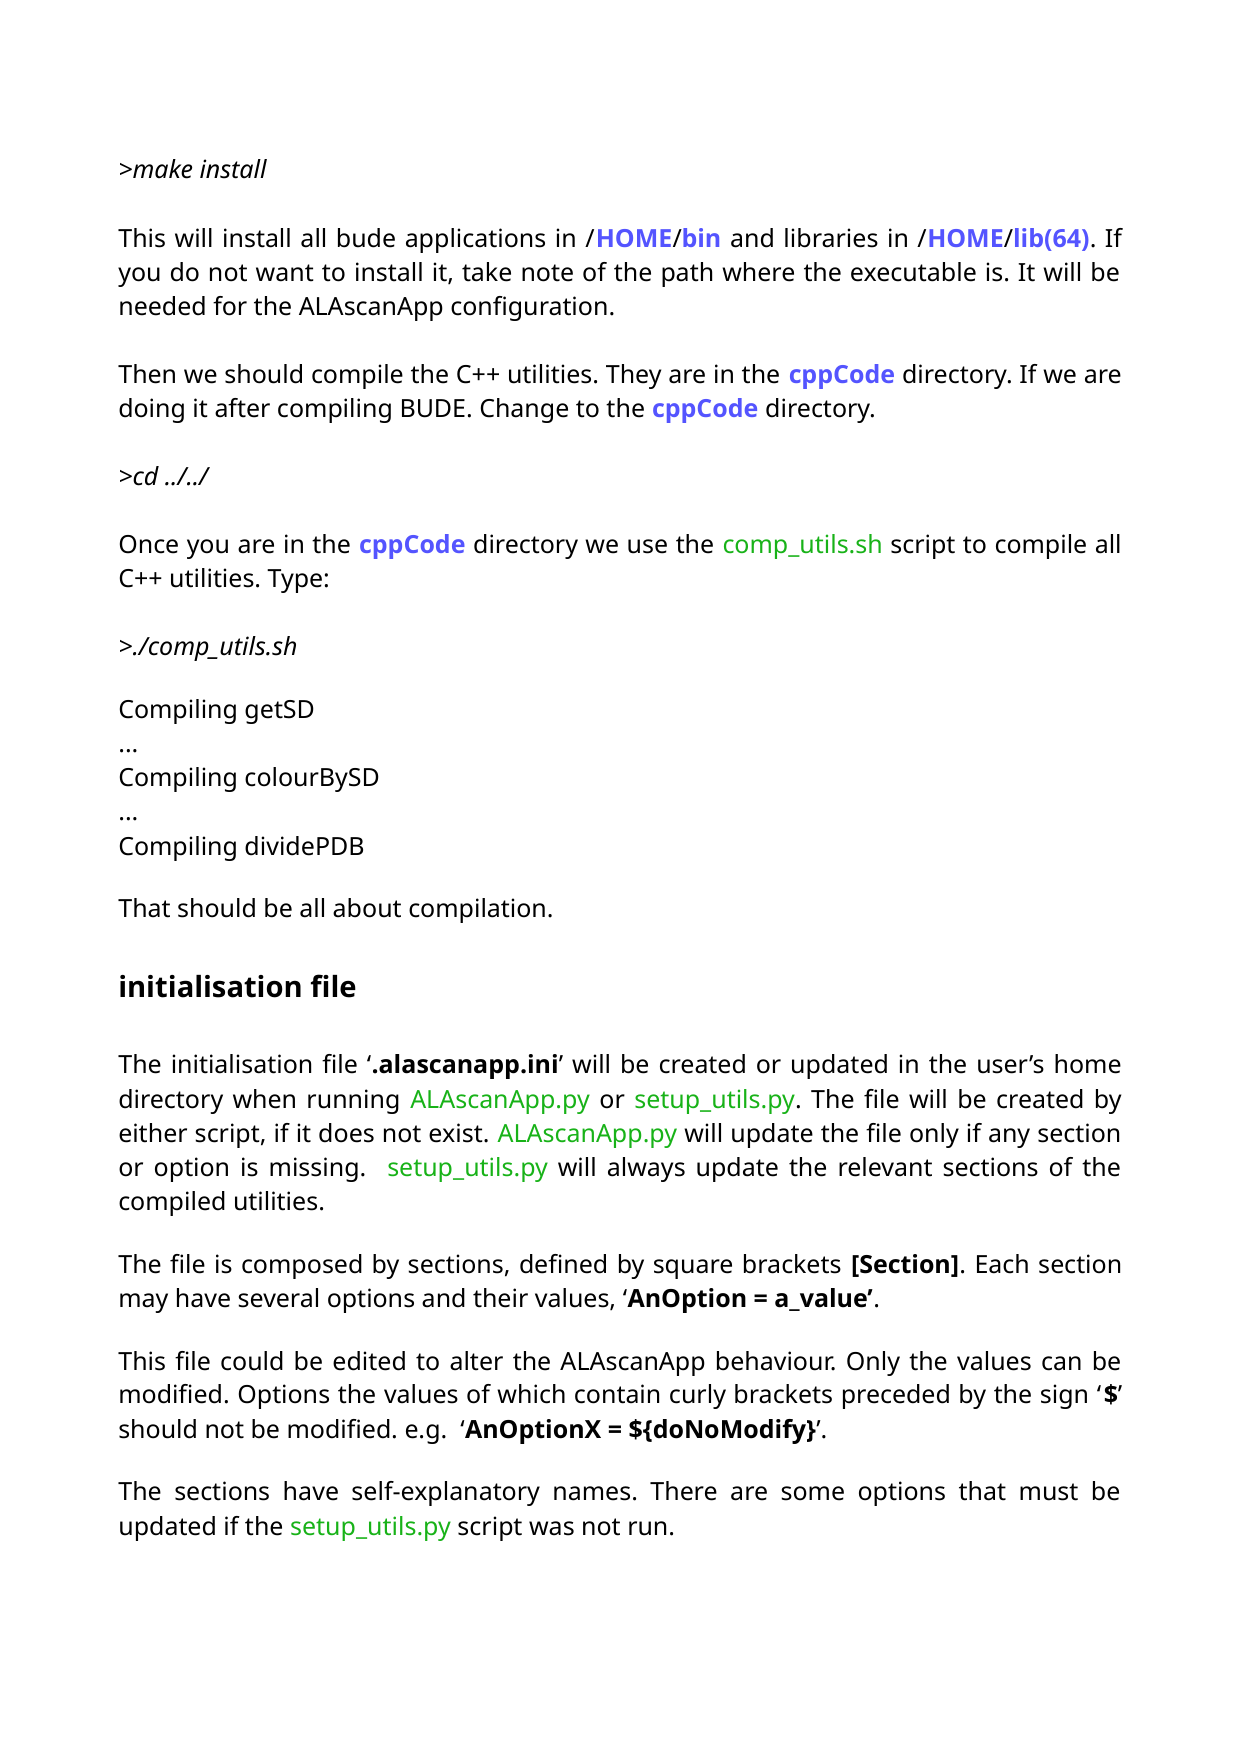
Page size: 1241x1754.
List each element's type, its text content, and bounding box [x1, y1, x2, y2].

text Compiling dividePDB [118, 828, 1122, 862]
text Once you are in the cppCode directory we use the comp_utils.sh script to compile all C++ utilities. Type: [118, 527, 1122, 595]
text ... [118, 726, 1122, 760]
text initialisation file [118, 966, 1122, 1006]
text The sections have self-explanatory names. There are some options that must be updated if the setup_utils.py script was not run. [118, 1474, 1122, 1542]
text >cd ../../ [118, 459, 1122, 493]
text The file is composed by sections, defined by square brackets [Section]. Each section may have several options and their values, ‘AnOption = a_value’. [118, 1246, 1122, 1314]
text This will install all bude applications in /HOME/bin and libraries in /HOME/lib(64). If you do not want to install it, take note of the path where the executable is. It will be needed for the ALAscanApp configuration. [118, 220, 1122, 322]
text The initialisation file ‘.alascanapp.ini’ will be created or updated in the user’s home directory when running ALAscanApp.py or setup_utils.py. The file will be created by either script, if it does not exist. ALAscanApp.py will update the file only if any section or option is missing. setup_utils.py will always update the relevant sections of the compiled utilities. [118, 1047, 1122, 1217]
text This file could be edited to alter the ALAscanApp behaviour. Only the values can be modified. Options the values of which contain curly brackets preceded by the sign ‘$’ should not be modified. e.g. ‘AnOptionX = ${doNoModify}’. [118, 1343, 1122, 1445]
text That should be all about compilation. [118, 891, 1122, 925]
text Compiling colourBySD [118, 760, 1122, 794]
text >./comp_utils.sh [118, 629, 1122, 663]
text >make install [118, 152, 1122, 186]
text ... [118, 794, 1122, 828]
text Compiling getSD [118, 692, 1122, 726]
text Then we should compile the C++ utilities. They are in the cppCode directory. If we are doing it after compiling BUDE. Change to the cppCode directory. [118, 357, 1122, 425]
